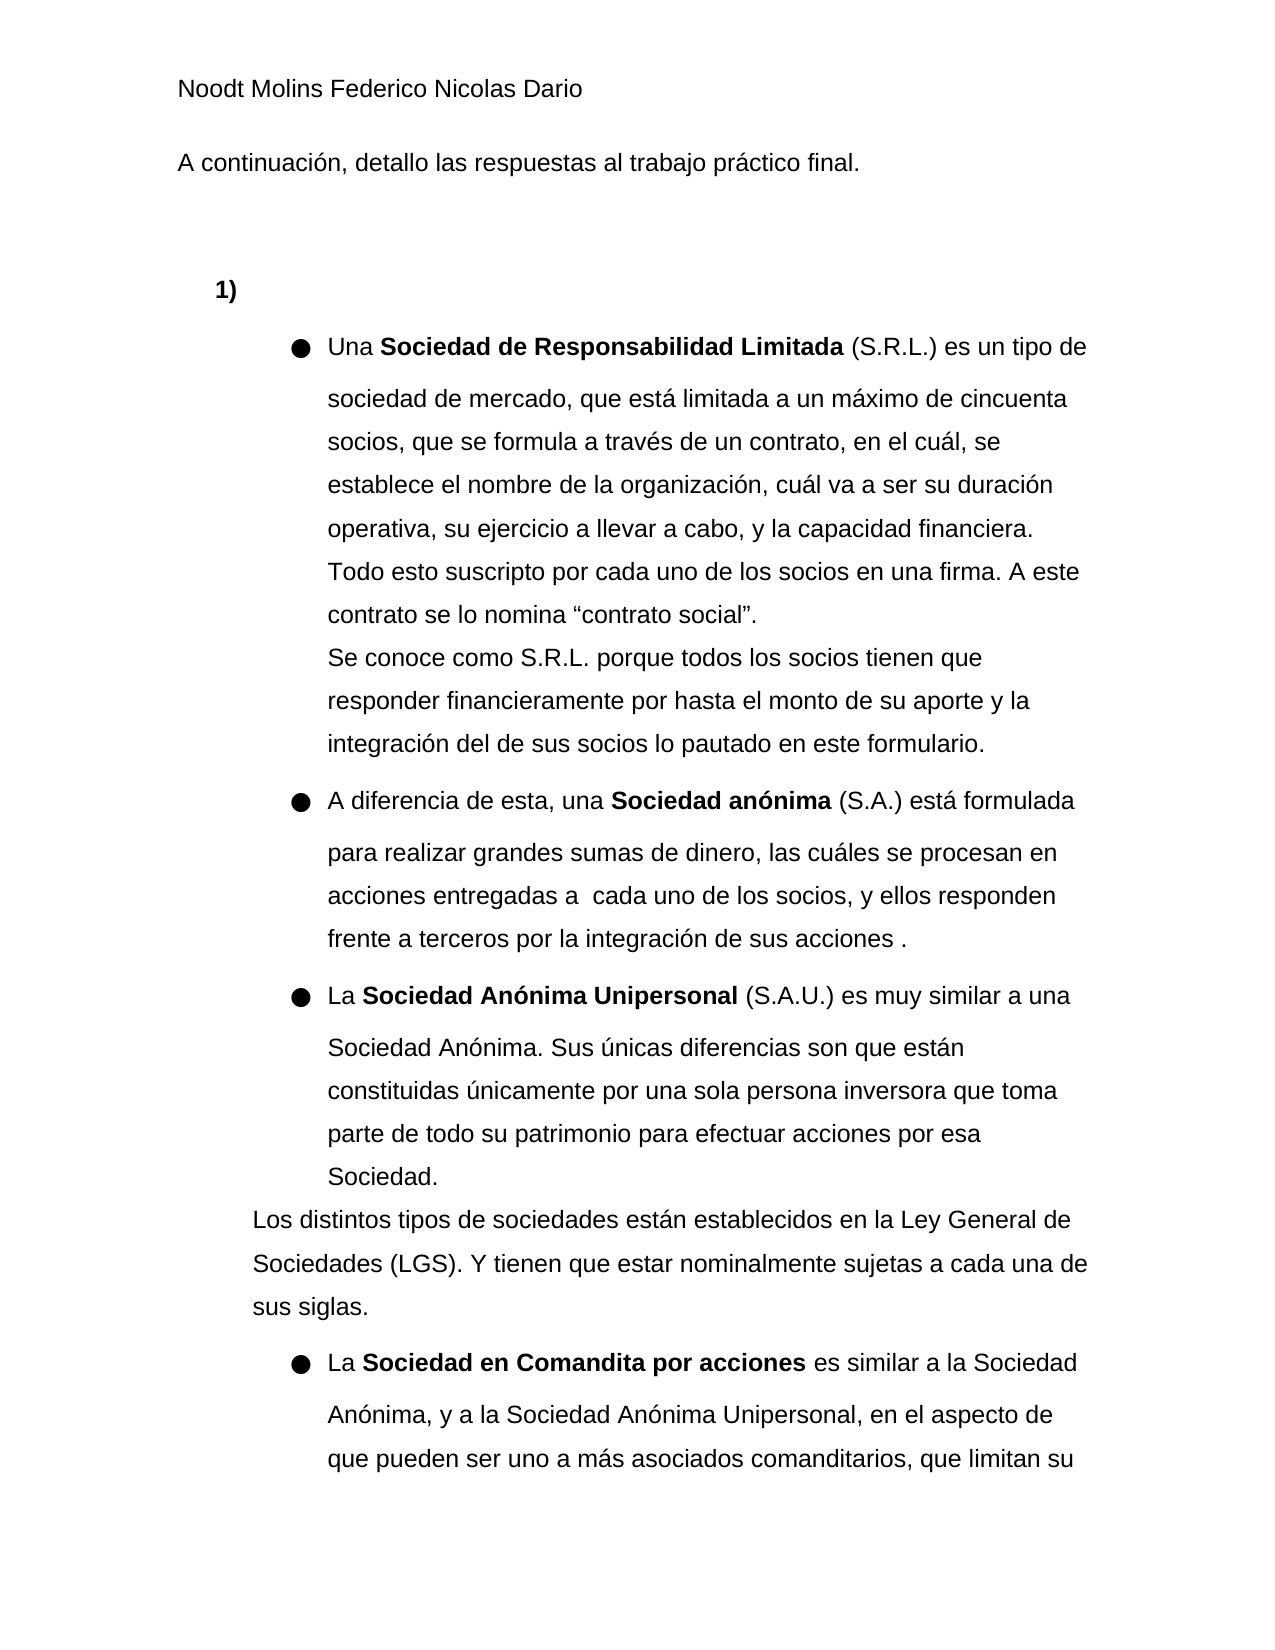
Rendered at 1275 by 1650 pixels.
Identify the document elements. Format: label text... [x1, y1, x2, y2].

list La Sociedad Anónima Unipersonal (S.A.U.) es muy similar a una Sociedad Anónima. Sus únicas diferencias son que están constituidas únicamente por una sola persona inversora que toma parte de todo su patrimonio para efectuar acciones por esa Sociedad. [290, 967, 1098, 1191]
text Los distintos tipos de sociedades están establecidos en la Ley General de Sociedades (LGS). Y tienen que estar nominalmente sujetas a cada una de sus siglas. [252, 1206, 1098, 1321]
list Una Sociedad de Responsabilidad Limitada (S.R.L.) es un tipo de sociedad de mercado, que está limitada a un máximo de cincuenta socios, que se formula a través de un contrato, en el cuál, se establece el nombre de la organización, cuál va a ser su duración operativa, su ejercicio a llevar a cabo, y la capacidad financiera. Todo esto suscripto por cada uno de los socios en una firma. A este contrato se lo nomina “contrato social”. [290, 319, 1098, 629]
list A diferencia de esta, una Sociedad anónima (S.A.) está formulada para realizar grandes sumas de dinero, las cuáles se procesan en acciones entregadas a cada uno de los socios, y ellos responden frente a terceros por la integración de sus acciones . [290, 772, 1098, 953]
text A continuación, detallo las respuestas al trabajo práctico final. [177, 148, 1098, 176]
text Se conoce como S.R.L. porque todos los socios tienen que responder financieramente por hasta el monto de su aporte y la integración del de sus socios lo pautado en este formulario. [327, 643, 1098, 758]
list La Sociedad en Comandita por acciones es similar a la Sociedad Anónima, y a la Sociedad Anónima Unipersonal, en el aspecto de que pueden ser uno a más asociados comanditarios, que limitan su [290, 1335, 1098, 1472]
